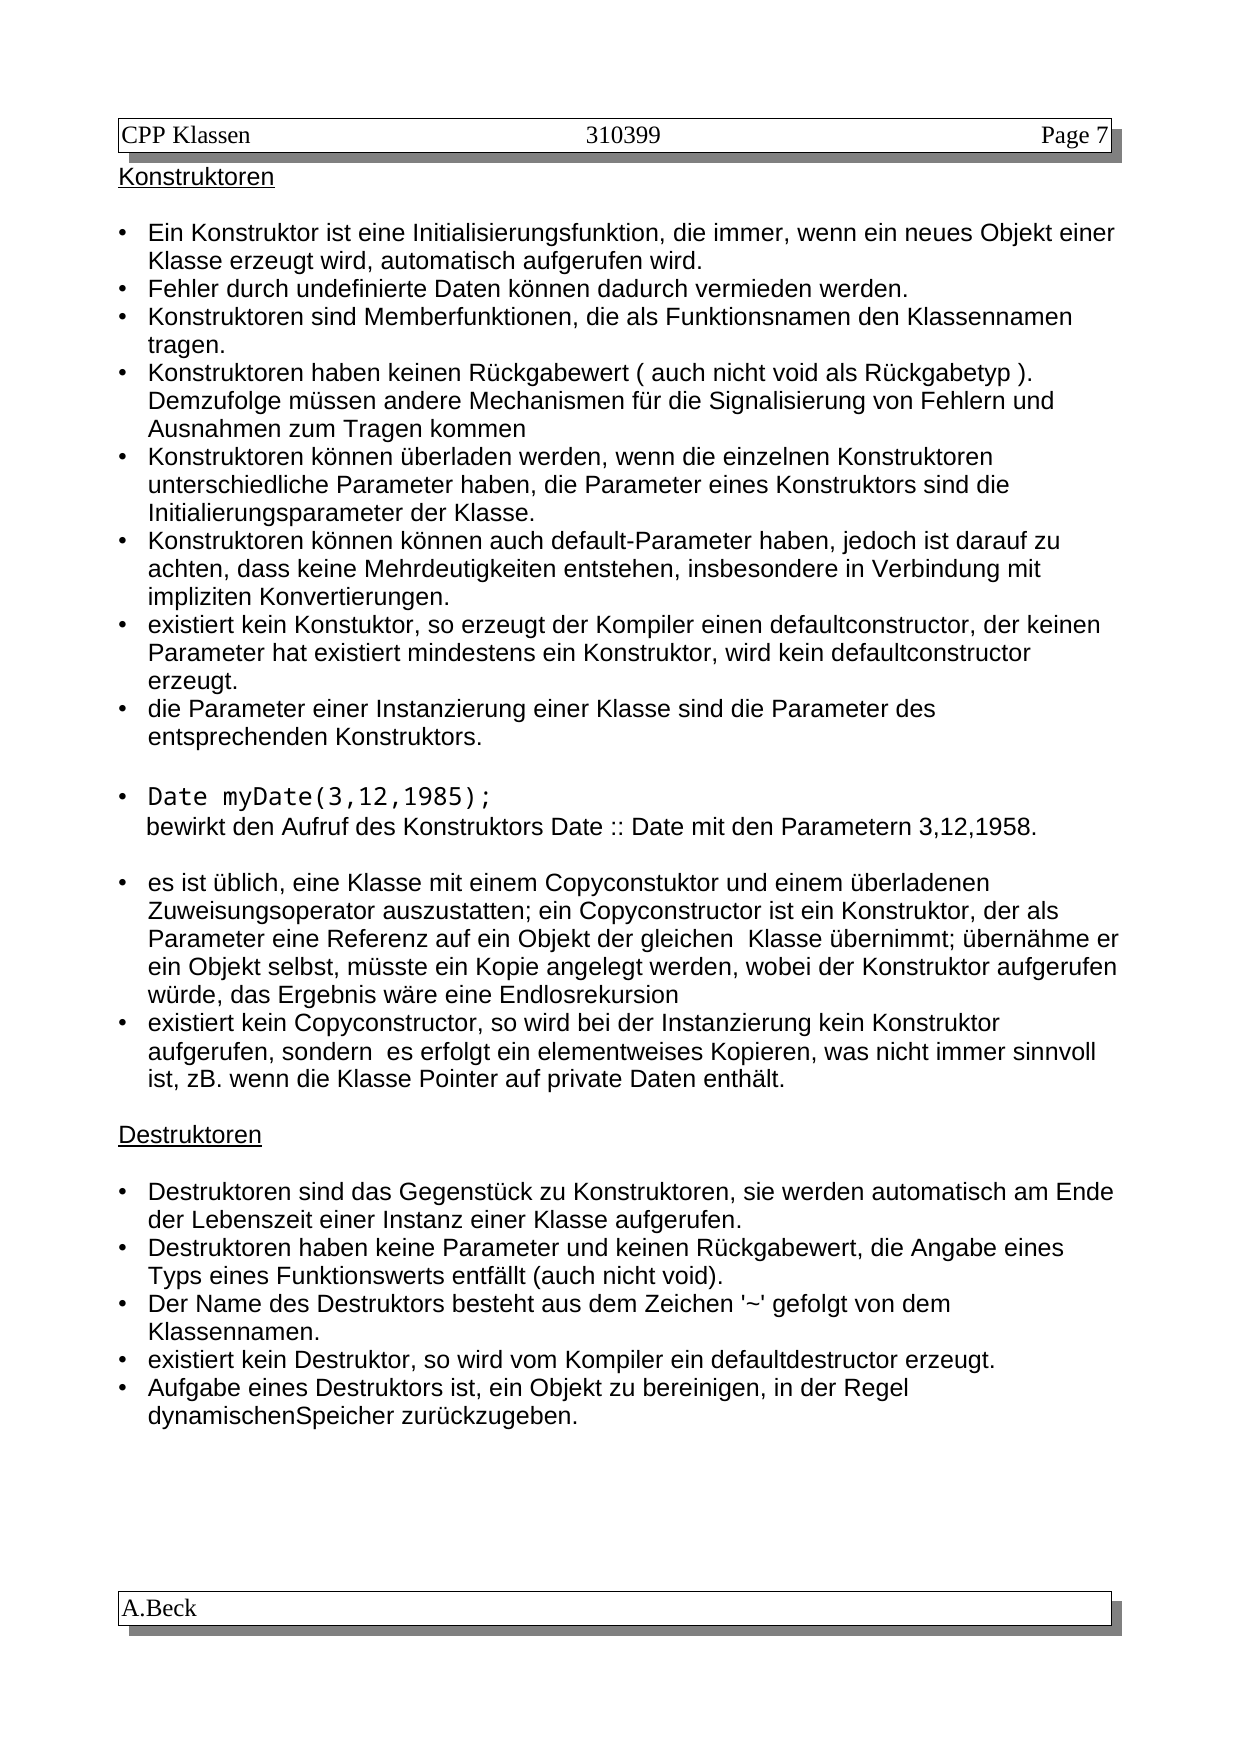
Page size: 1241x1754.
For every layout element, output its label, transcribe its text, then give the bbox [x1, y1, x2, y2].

list Destruktoren sind das Gegenstück zu Konstruktoren, sie werden automatisch am Ende der Lebenszeit einer Instanz einer Klasse aufgerufen. [118, 1177, 1122, 1233]
text Konstruktoren [118, 163, 1122, 191]
list Konstruktoren sind Memberfunktionen, die als Funktionsnamen den Klassennamen tragen. [118, 303, 1122, 359]
list Konstruktoren können können auch default-Parameter haben, jedoch ist darauf zu achten, dass keine Mehrdeutigkeiten entstehen, insbesondere in Verbindung mit impliziten Konvertierungen. [118, 527, 1122, 611]
list Konstruktoren haben keinen Rückgabewert ( auch nicht void als Rückgabetyp ). Demzufolge müssen andere Mechanismen für die Signalisierung von Fehlern und Ausnahmen zum Tragen kommen [118, 359, 1122, 443]
text Destruktoren [118, 1121, 1122, 1149]
list es ist üblich, eine Klasse mit einem Copyconstuktor und einem überladenen Zuweisungsoperator auszustatten; ein Copyconstructor ist ein Konstruktor, der als Parameter eine Referenz auf ein Objekt der gleichen Klasse übernimmt; übernähme er ein Objekt selbst, müsste ein Kopie angelegt werden, wobei der Konstruktor aufgerufen würde, das Ergebnis wäre eine Endlosrekursion [118, 869, 1122, 1009]
list Date myDate(3,12,1985); [118, 779, 1122, 813]
list Der Name des Destruktors besteht aus dem Zeichen '~' gefolgt von dem Klassennamen. [118, 1289, 1122, 1346]
list existiert kein Konstuktor, so erzeugt der Kompiler einen defaultconstructor, der keinen Parameter hat existiert mindestens ein Konstruktor, wird kein defaultconstructor erzeugt. [118, 611, 1122, 695]
list Ein Konstruktor ist eine Initialisierungsfunktion, die immer, wenn ein neues Objekt einer Klasse erzeugt wird, automatisch aufgerufen wird. [118, 219, 1122, 275]
list existiert kein Copyconstructor, so wird bei der Instanzierung kein Konstruktor aufgerufen, sondern es erfolgt ein elementweises Kopieren, was nicht immer sinnvoll ist, zB. wenn die Klasse Pointer auf private Daten enthält. [118, 1009, 1122, 1093]
list Destruktoren haben keine Parameter und keinen Rückgabewert, die Angabe eines Typs eines Funktionswerts entfällt (auch nicht void). [118, 1233, 1122, 1289]
list existiert kein Destruktor, so wird vom Kompiler ein defaultdestructor erzeugt. [118, 1346, 1122, 1374]
list Aufgabe eines Destruktors ist, ein Objekt zu bereinigen, in der Regel dynamischenSpeicher zurückzugeben. [118, 1374, 1122, 1430]
list die Parameter einer Instanzierung einer Klasse sind die Parameter des entsprechenden Konstruktors. [118, 695, 1122, 751]
list Konstruktoren können überladen werden, wenn die einzelnen Konstruktoren unterschiedliche Parameter haben, die Parameter eines Konstruktors sind die Initialierungsparameter der Klasse. [118, 443, 1122, 527]
text bewirkt den Aufruf des Konstruktors Date :: Date mit den Parametern 3,12,1958. [118, 813, 1122, 841]
list Fehler durch undefinierte Daten können dadurch vermieden werden. [118, 275, 1122, 303]
